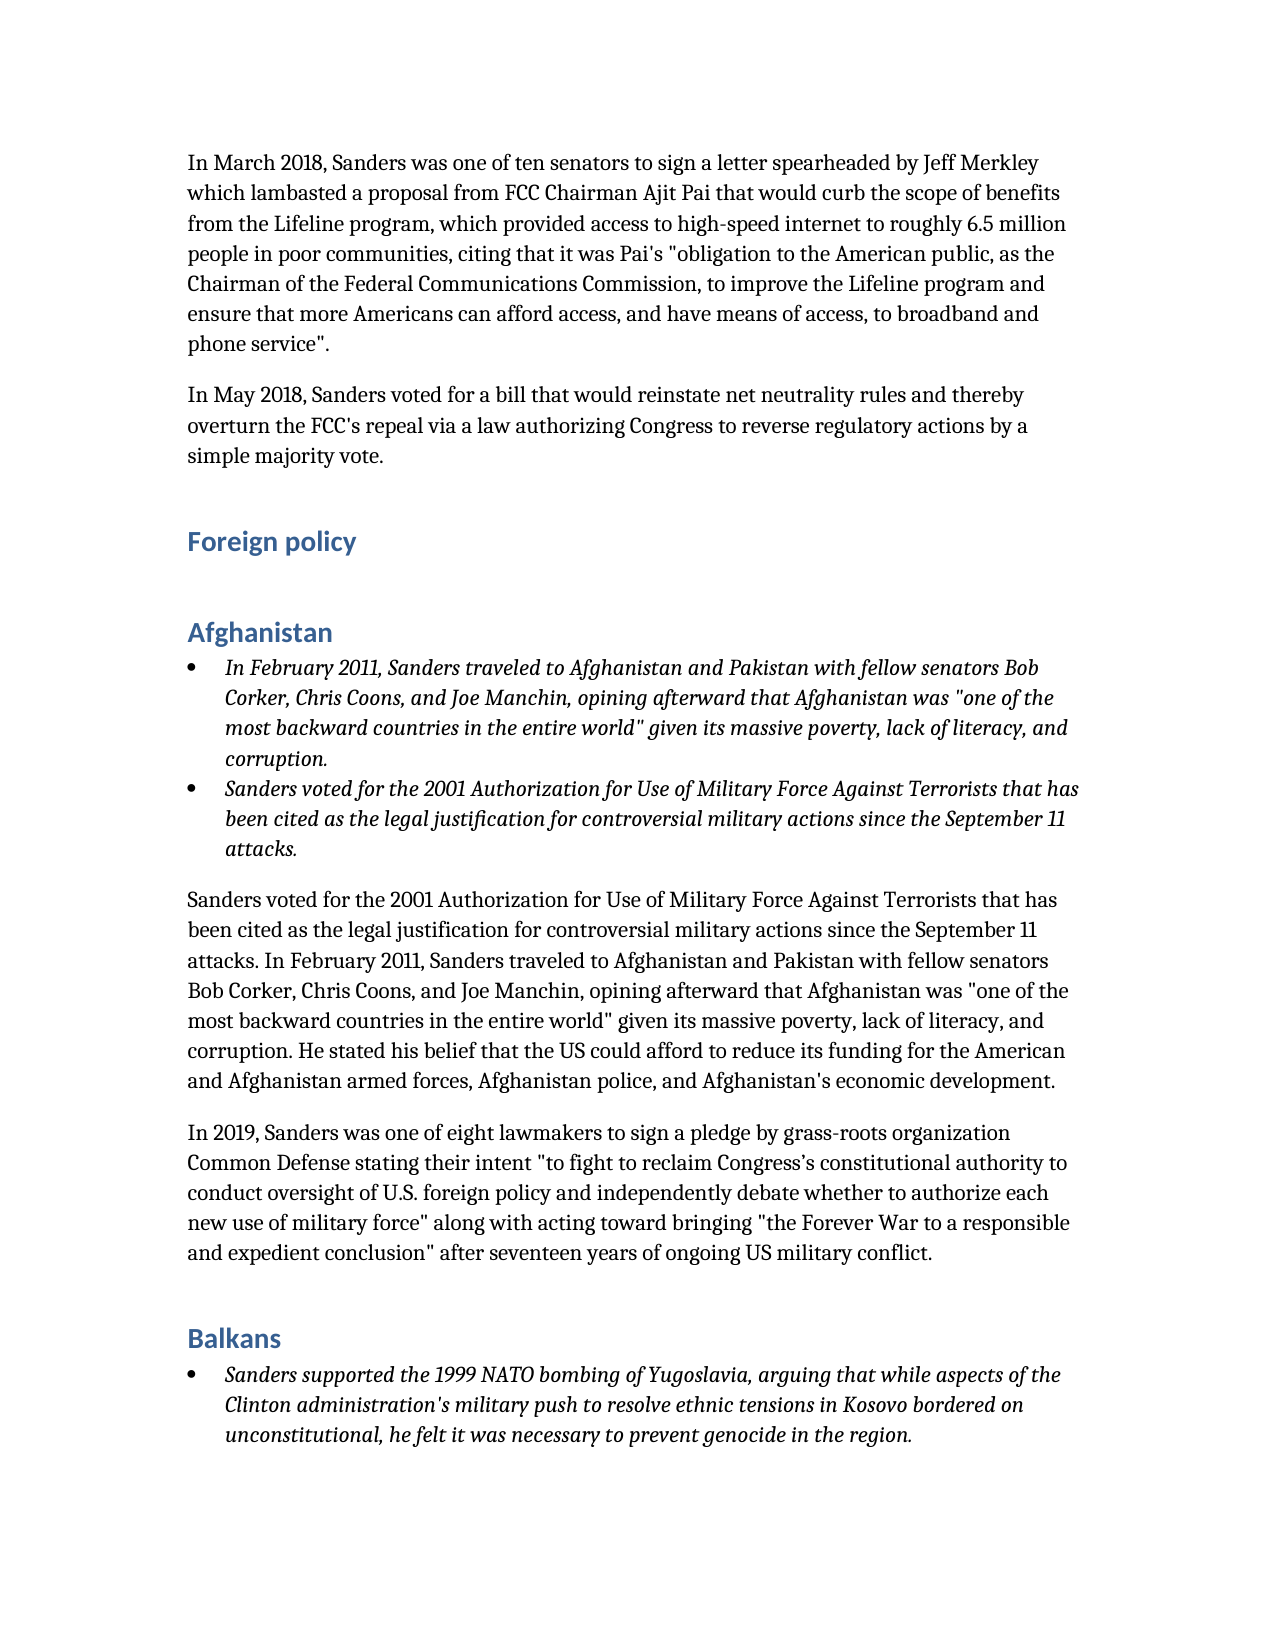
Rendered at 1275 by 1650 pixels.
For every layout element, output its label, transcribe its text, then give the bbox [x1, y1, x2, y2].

text In 2019, Sanders was one of eight lawmakers to sign a pledge by grass-roots organization Common Defense stating their intent "to fight to reclaim Congress’s constitutional authority to conduct oversight of U.S. foreign policy and independently debate whether to authorize each new use of military force" along with acting toward bringing "the Forever War to a responsible and expedient conclusion" after seventeen years of ongoing US military conflict. [187, 1119, 1087, 1267]
list In February 2011, Sanders traveled to Afghanistan and Pakistan with fellow senators Bob Corker, Chris Coons, and Joe Manchin, opining afterward that Afghanistan was "one of the most backward countries in the entire world" given its massive poverty, lack of literacy, and corruption. [187, 655, 1087, 772]
subtitle Afghanistan [187, 614, 1087, 649]
text Sanders voted for the 2001 Authorization for Use of Military Force Against Terrorists that has been cited as the legal justification for controversial military actions since the September 11 attacks. In February 2011, Sanders traveled to Afghanistan and Pakistan with fellow senators Bob Corker, Chris Coons, and Joe Manchin, opining afterward that Afghanistan was "one of the most backward countries in the entire world" given its massive poverty, lack of literacy, and corruption. He stated his belief that the US could afford to reduce its funding for the American and Afghanistan armed forces, Afghanistan police, and Afghanistan's economic development. [187, 887, 1087, 1095]
text In March 2018, Sanders was one of ten senators to sign a letter spearheaded by Jeff Merkley which lambasted a proposal from FCC Chairman Ajit Pai that would curb the scope of benefits from the Lifeline program, which provided access to high-speed internet to roughly 6.5 million people in poor communities, citing that it was Pai's "obligation to the American public, as the Chairman of the Federal Communications Commission, to improve the Lifeline program and ensure that more Americans can afford access, and have means of access, to broadband and phone service". [187, 150, 1087, 358]
text In May 2018, Sanders voted for a bill that would reinstate net neutrality rules and thereby overturn the FCC's repeal via a law authorizing Congress to reverse regulatory actions by a simple majority vote. [187, 382, 1087, 469]
list Sanders supported the 1999 NATO bombing of Yugoslavia, arguing that while aspects of the Clinton administration's military push to resolve ethnic tensions in Kosovo bordered on unconstitutional, he felt it was necessary to prevent genocide in the region. [187, 1361, 1087, 1448]
subtitle Balkans [187, 1320, 1087, 1356]
subtitle Foreign policy [187, 523, 1087, 558]
list Sanders voted for the 2001 Authorization for Use of Military Force Against Terrorists that has been cited as the legal justification for controversial military actions since the September 11 attacks. [187, 776, 1087, 862]
